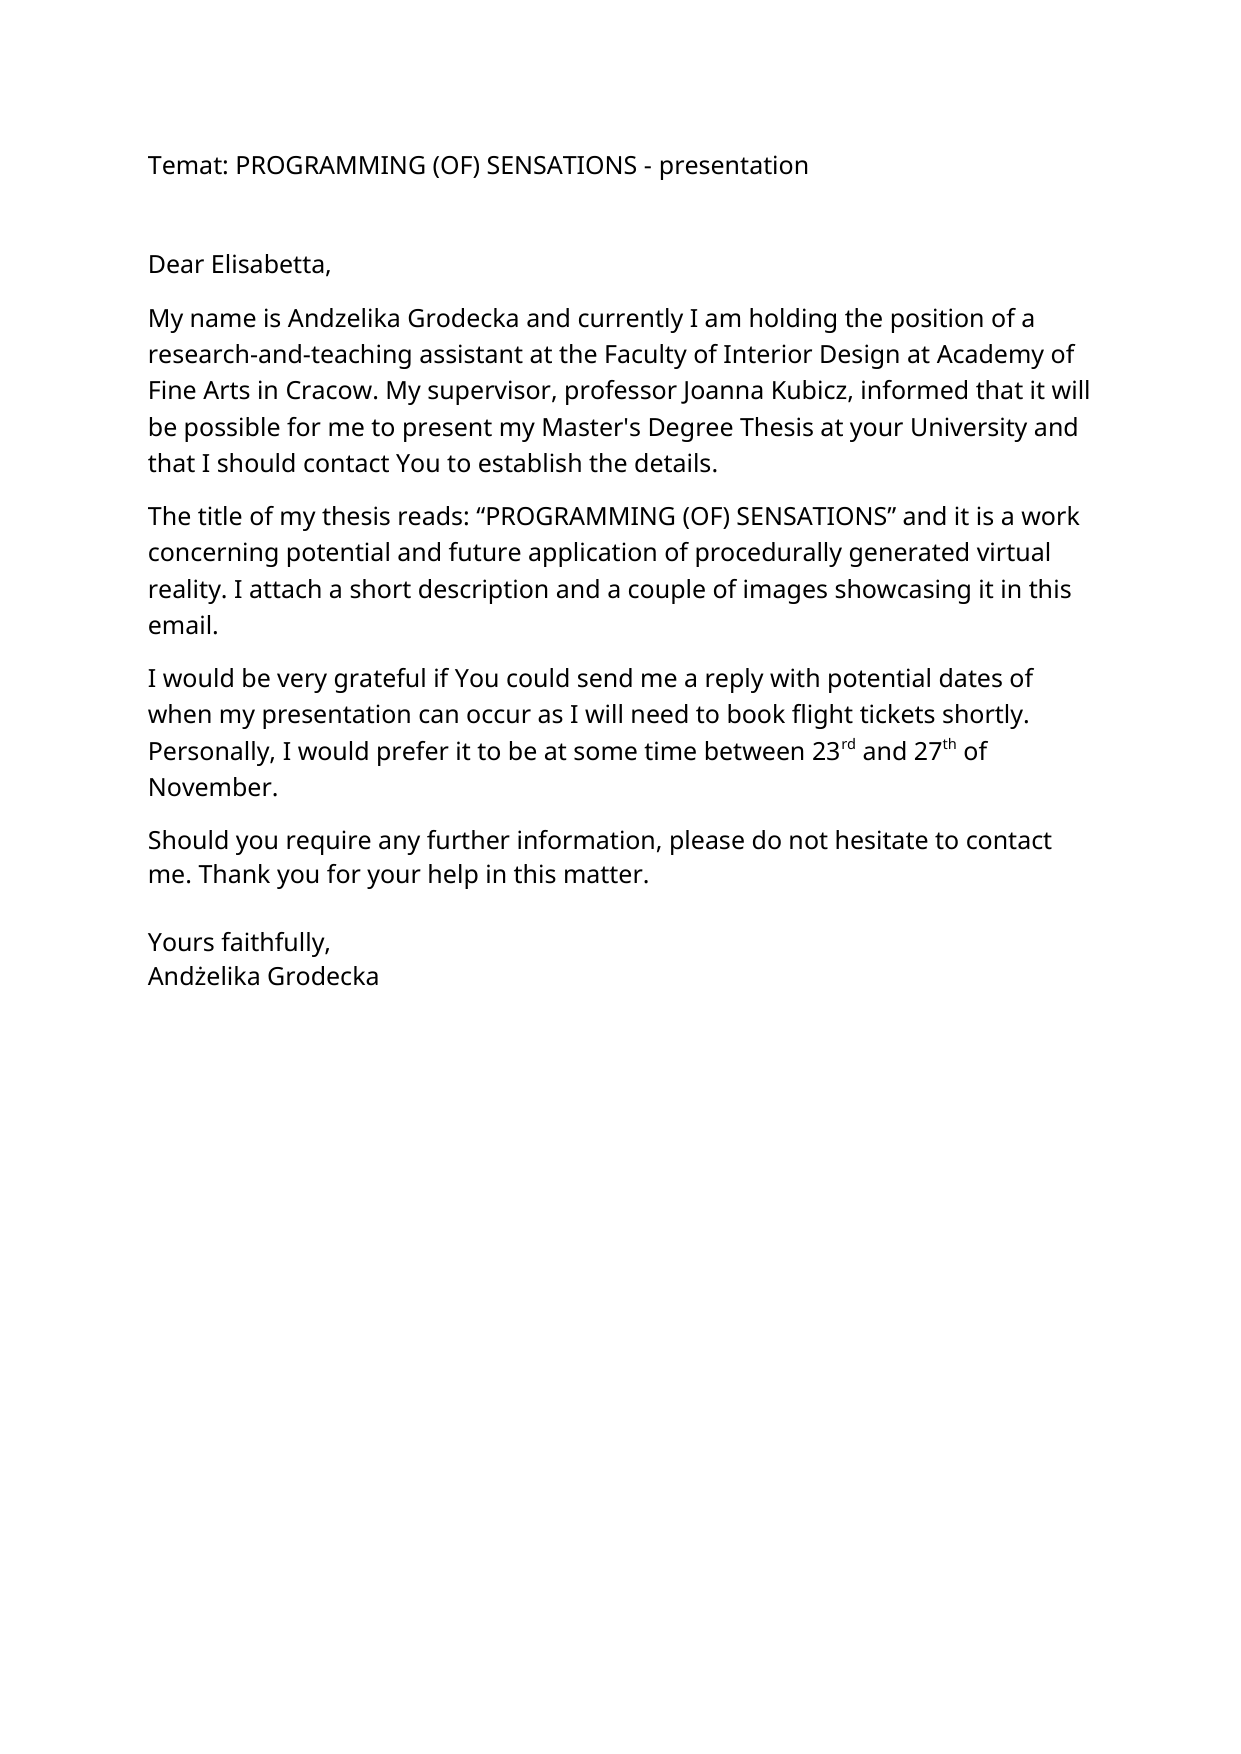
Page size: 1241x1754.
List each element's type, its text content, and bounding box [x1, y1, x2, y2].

text Should you require any further information, please do not hesitate to contact me. Thank you for your help in this matter. [148, 823, 1093, 891]
text Yours faithfully, [148, 925, 1093, 959]
text Temat: PROGRAMMING (OF) SENSATIONS - presentation [148, 148, 1093, 182]
text I would be very grateful if You could send me a reply with potential dates of when my presentation can occur as I will need to book flight tickets shortly. Personally, I would prefer it to be at some time between 23rd and 27th of November. [148, 661, 1093, 804]
text Dear Elisabetta, [148, 247, 1093, 281]
text Andżelika Grodecka [148, 959, 1093, 993]
text My name is Andzelika Grodecka and currently I am holding the position of a research-and-teaching assistant at the Faculty of Interior Design at Academy of Fine Arts in Cracow. My supervisor, professor Joanna Kubicz, informed that it will be possible for me to present my Master's Degree Thesis at your University and that I should contact You to establish the details. [148, 300, 1093, 480]
text The title of my thesis reads: “PROGRAMMING (OF) SENSATIONS” and it is a work concerning potential and future application of procedurally generated virtual reality. I attach a short description and a couple of images showcasing it in this email. [148, 499, 1093, 642]
